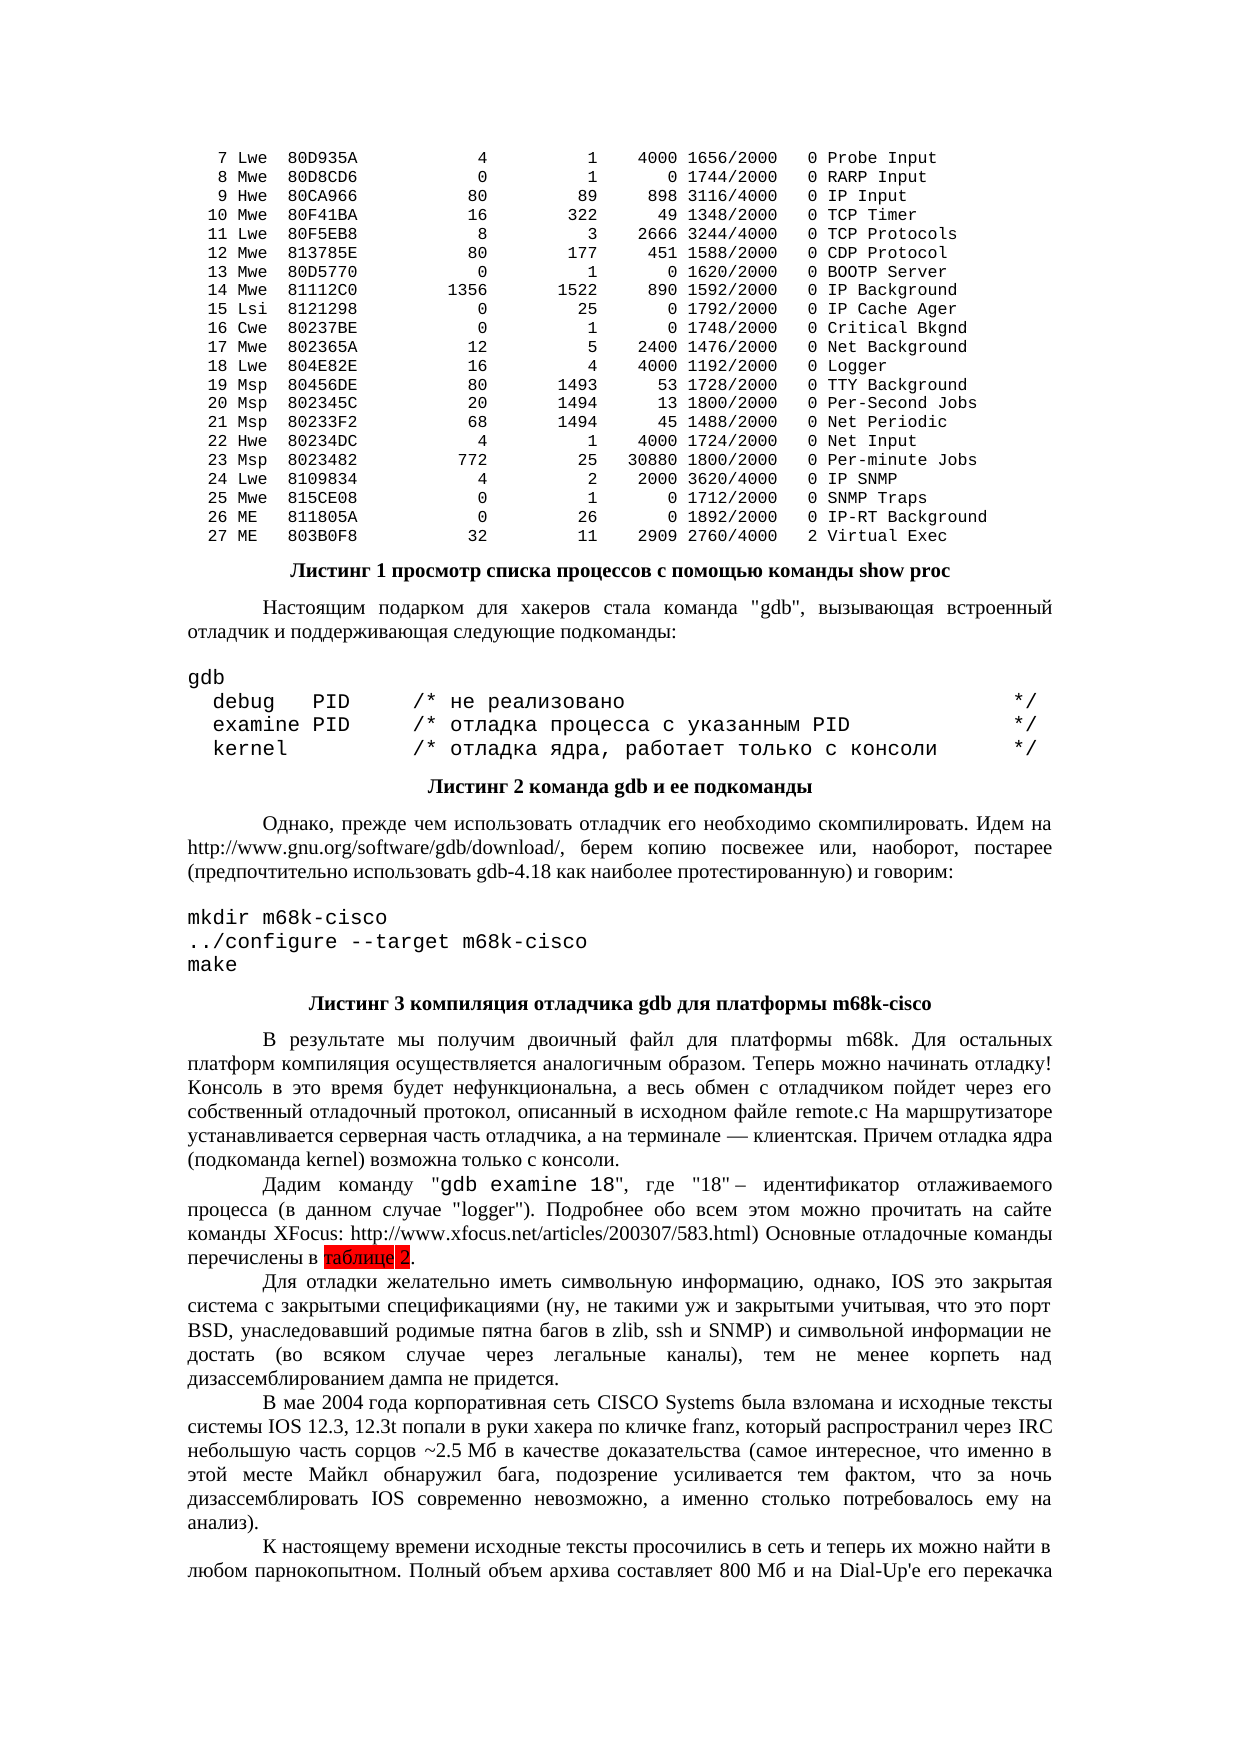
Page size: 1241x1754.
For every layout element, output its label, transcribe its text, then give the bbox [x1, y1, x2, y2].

text В результате мы получим двоичный файл для платформы m68k. Для остальных платформ компиляция осуществляется аналогичным образом. Теперь можно начинать отладку! Консоль в это время будет нефункциональна, а весь обмен с отладчиком пойдет через его собственный отладочный протокол, описанный в исходном файле remote.c На маршрутизаторе устанавливается серверная часть отладчика, а на терминале — клиентская. Причем отладка ядра (подкоманда kernel) возможна только с консоли. [187, 1027, 1053, 1171]
text Листинг 1 просмотр списка процессов с помощью команды show proc [187, 558, 1053, 582]
text 23 Msp 8023482 772 25 30880 1800/2000 0 Per-minute Jobs [187, 452, 1053, 471]
text 19 Msp 80456DE 80 1493 53 1728/2000 0 TTY Background [187, 376, 1053, 395]
text 26 ME 811805A 0 26 0 1892/2000 0 IP-RT Background [187, 508, 1053, 527]
text 13 Mwe 80D5770 0 1 0 1620/2000 0 BOOTP Server [187, 263, 1053, 282]
text 22 Hwe 80234DC 4 1 4000 1724/2000 0 Net Input [187, 433, 1053, 452]
text 8 Mwe 80D8CD6 0 1 0 1744/2000 0 RARP Input [187, 169, 1053, 188]
text make [187, 954, 1053, 978]
text examine PID /* отладка процесса с указанным PID */ [187, 714, 1053, 738]
text 12 Mwe 813785E 80 177 451 1588/2000 0 CDP Protocol [187, 244, 1053, 263]
text 17 Mwe 802365A 12 5 2400 1476/2000 0 Net Background [187, 338, 1053, 357]
text Однако, прежде чем использовать отладчик его необходимо скомпилировать. Идем на http://www.gnu.org/software/gdb/download/, берем копию посвежее или, наоборот, постарее (предпочтительно использовать gdb-4.18 как наиболее протестированную) и говорим: [187, 811, 1053, 883]
text 25 Mwe 815CE08 0 1 0 1712/2000 0 SNMP Traps [187, 489, 1053, 508]
text К настоящему времени исходные тексты просочились в сеть и теперь их можно найти в любом парнокопытном. Полный объем архива составляет 800 Мб и на Dial-Up'е его перекачка [187, 1534, 1053, 1582]
text 16 Cwe 80237BE 0 1 0 1748/2000 0 Critical Bkgnd [187, 320, 1053, 338]
text 24 Lwe 8109834 4 2 2000 3620/4000 0 IP SNMP [187, 471, 1053, 489]
text 10 Mwe 80F41BA 16 322 49 1348/2000 0 TCP Timer [187, 207, 1053, 225]
text 9 Hwe 80CA966 80 89 898 3116/4000 0 IP Input [187, 188, 1053, 207]
text debug PID /* не реализовано */ [187, 691, 1053, 714]
text mkdir m68k-cisco [187, 907, 1053, 931]
text 20 Msp 802345C 20 1494 13 1800/2000 0 Per-Second Jobs [187, 395, 1053, 414]
text Для отладки желательно иметь символьную информацию, однако, IOS это закрытая система с закрытыми спецификациями (ну, не такими уж и закрытыми учитывая, что это порт BSD, унаследовавший родимые пятна багов в zlib, ssh и SNMP) и символьной информации не достать (во всяком случае через легальные каналы), тем не менее корпеть над дизассемблированием дампа не придется. [187, 1269, 1053, 1390]
text 15 Lsi 8121298 0 25 0 1792/2000 0 IP Cache Ager [187, 301, 1053, 320]
text kernel /* отладка ядра, работает только с консоли */ [187, 738, 1053, 762]
text Листинг 3 компиляция отладчика gdb для платформы m68k-cisco [187, 991, 1053, 1014]
text Дадим команду "gdb examine 18", где "18" – идентификатор отлаживаемого процесса (в данном случае "logger"). Подробнее обо всем этом можно прочитать на сайте команды XFocus: http://www.xfocus.net/articles/200307/583.html) Основные отладочные команды перечислены в таблице 2. [187, 1171, 1053, 1269]
text 14 Mwe 81112C0 1356 1522 890 1592/2000 0 IP Background [187, 282, 1053, 301]
text 11 Lwe 80F5EB8 8 3 2666 3244/4000 0 TCP Protocols [187, 225, 1053, 244]
text 7 Lwe 80D935A 4 1 4000 1656/2000 0 Probe Input [187, 150, 1053, 169]
text gdb [187, 667, 1053, 691]
text Листинг 2 команда gdb и ее подкоманды [187, 774, 1053, 798]
text В мае 2004 года корпоративная сеть CISCO Systems была взломана и исходные тексты системы IOS 12.3, 12.3t попали в руки хакера по кличке franz, который распространил через IRC небольшую часть сорцов ~2.5 Мб в качестве доказательства (самое интересное, что именно в этой месте Майкл обнаружил бага, подозрение усиливается тем фактом, что за ночь дизассемблировать IOS современно невозможно, а именно столько потребовалось ему на анализ). [187, 1390, 1053, 1534]
text 21 Msp 80233F2 68 1494 45 1488/2000 0 Net Periodic [187, 414, 1053, 433]
text 27 ME 803B0F8 32 11 2909 2760/4000 2 Virtual Exec [187, 527, 1053, 546]
text ../configure --target m68k-cisco [187, 931, 1053, 954]
text Настоящим подарком для хакеров стала команда "gdb", вызывающая встроенный отладчик и поддерживающая следующие подкоманды: [187, 595, 1053, 643]
text 18 Lwe 804E82E 16 4 4000 1192/2000 0 Logger [187, 357, 1053, 376]
